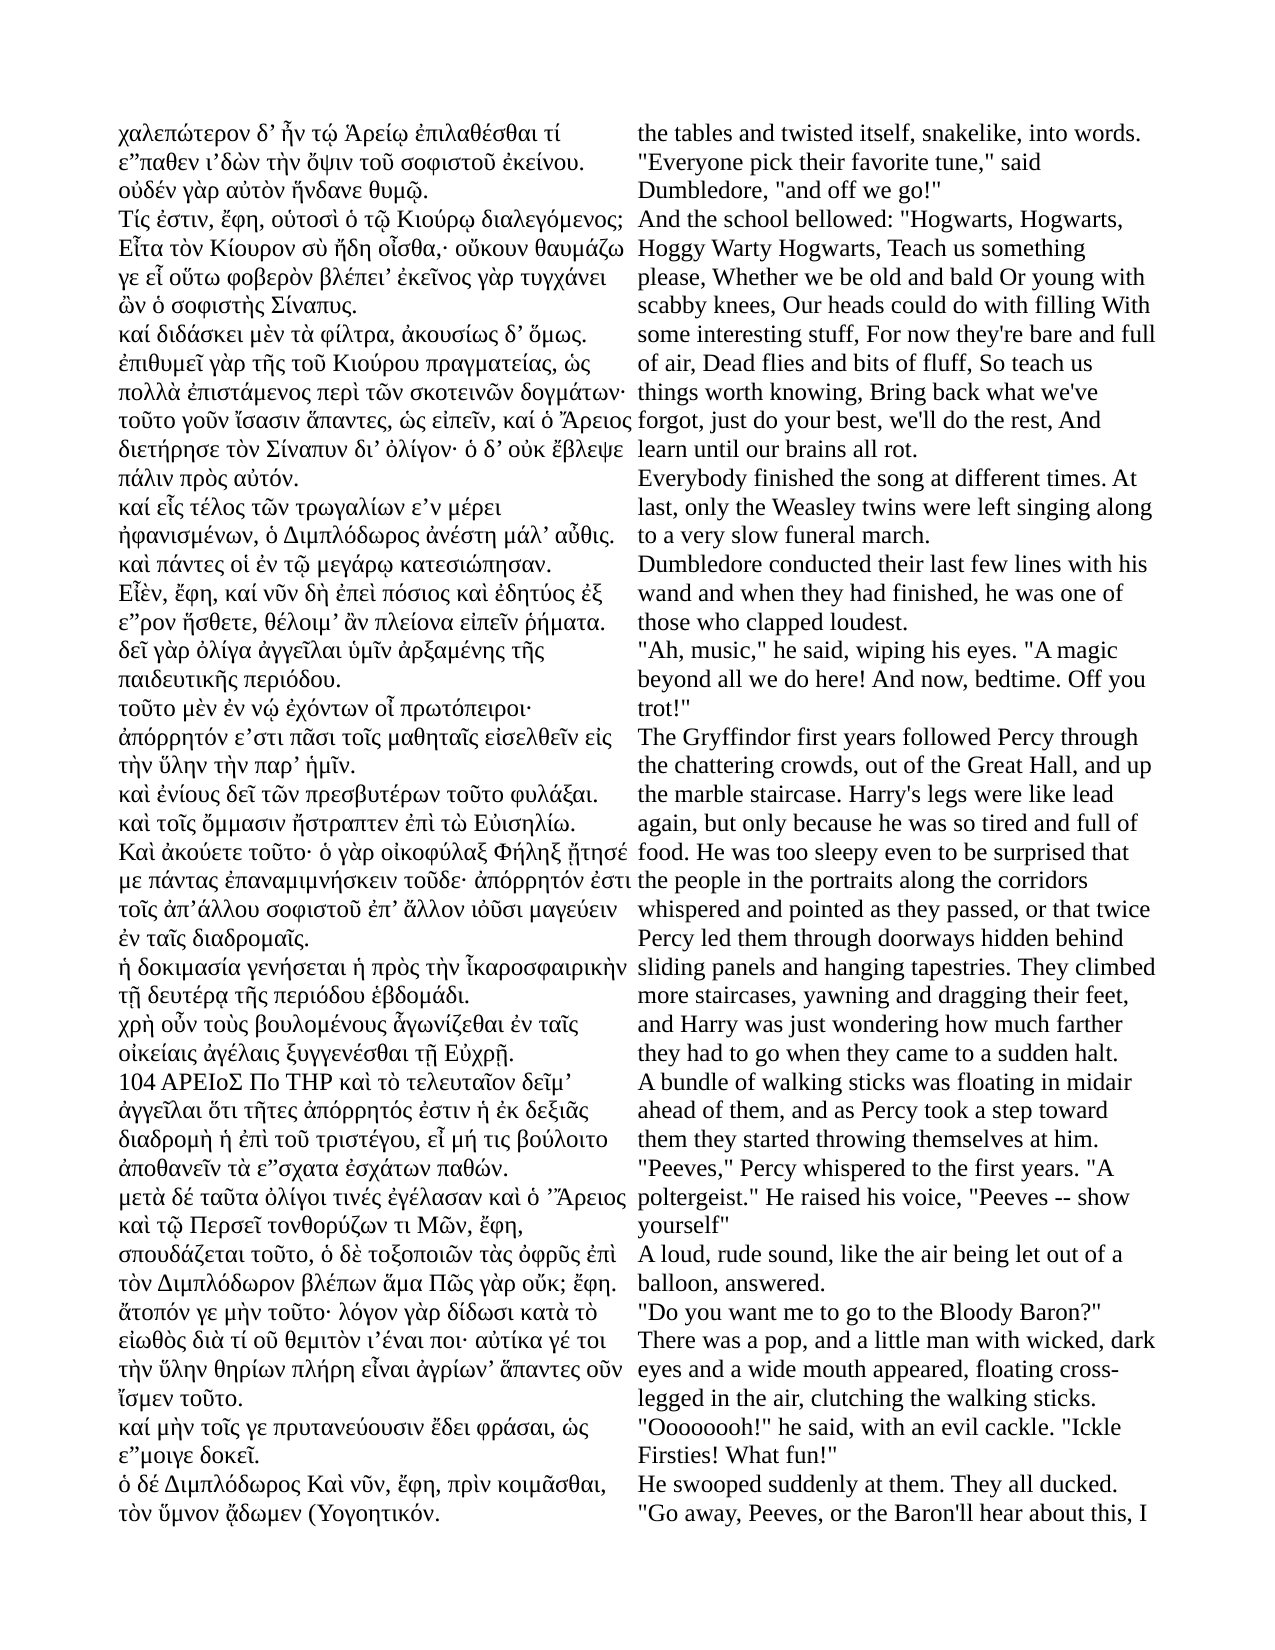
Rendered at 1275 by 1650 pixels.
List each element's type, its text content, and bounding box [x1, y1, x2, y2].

table_cell the tables and twisted itself, snakelike, into words. "Everyone pick their favorite tune," said Dumbledore, "and off we go!" And the school bellowed: "Hogwarts, Hogwarts, Hoggy Warty Hogwarts, Teach us something please, Whether we be old and bald Or young with scabby knees, Our heads could do with filling With some interesting stuff, For now they're bare and full of air, Dead flies and bits of fluff, So teach us things worth knowing, Bring back what we've forgot, just do your best, we'll do the rest, And learn until our brains all rot. Everybody finished the song at different times. At last, only the Weasley twins were left singing along to a very slow funeral march. Dumbledore conducted their last few lines with his wand and when they had finished, he was one of those who clapped loudest. "Ah, music," he said, wiping his eyes. "A magic beyond all we do here! And now, bedtime. Off you trot!" The Gryffindor first years followed Percy through the chattering crowds, out of the Great Hall, and up the marble staircase. Harry's legs were like lead again, but only because he was so tired and full of food. He was too sleepy even to be surprised that the people in the portraits along the corridors whispered and pointed as they passed, or that twice Percy led them through doorways hidden behind sliding panels and hanging tapestries. They climbed more staircases, yawning and dragging their feet, and Harry was just wondering how much farther they had to go when they came to a sudden halt. A bundle of walking sticks was floating in midair ahead of them, and as Percy took a step toward them they started throwing themselves at him. "Peeves," Percy whispered to the first years. "A poltergeist." He raised his voice, "Peeves -- show yourself" A loud, rude sound, like the air being let out of a balloon, answered. "Do you want me to go to the Bloody Baron?" There was a pop, and a little man with wicked, dark eyes and a wide mouth appeared, floating cross- legged in the air, clutching the walking sticks. "Oooooooh!" he said, with an evil cackle. "Ickle Firsties! What fun!" He swooped suddenly at them. They all ducked. "Go away, Peeves, or the Baron'll hear about this, I [638, 118, 1157, 1527]
table_cell χαλεπώτερον δ’ ἦν τῴ Ἁρείῳ ἐπιλαθέσθαι τί ε”παθεν ι’δὼν τὴν ὄψιν τοῦ σοφιστοῦ ἐκείνου. οὐδέν γὰρ αὐτὸν ἥνδανε θυμῷ. Τίς ἐστιν, ἔφη, οὑτοσὶ ὁ τῷ Κιούρῳ διαλεγόμενος; Εἶτα τὸν Κίουρον σὺ ἤδη οἶσθα,· οὔκουν θαυμάζω γε εἷ οὕτω φοβερὸν βλέπει’ ἐκεῖνος γὰρ τυγχάνει ὢν ὁ σοφιστὴς Σίναπυς. καί διδάσκει μὲν τὰ φίλτρα, ἀκουσίως δ’ ὅμως. ἐπιθυμεῖ γὰρ τῆς τοῦ Κιούρου πραγματείας, ὡς πολλὰ ἐπιστάμενος περὶ τῶν σκοτεινῶν δογμάτων· τοῦτο γοῦν ἴσασιν ἅπαντες, ὡς εἰπεῖν, καί ὁ Ἄρειος διετήρησε τὸν Σίναπυν δι’ ὀλίγον· ὁ δ’ οὐκ ἔβλεψε πάλιν πρὸς αὐτόν. καί εἷς τέλος τῶν τρωγαλίων ε’ν μέρει ἠφανισμένων, ὁ Διμπλόδωρος ἀνέστη μάλ’ αὖθις. καὶ πάντες οἱ ἐν τῷ μεγάρῳ κατεσιώπησαν. Εἶὲν, ἔφη, καί νῦν δὴ ἐπεὶ πόσιος καὶ ἐδητύος ἐξ ε”ρον ἥσθετε, θέλοιμ’ ἂν πλείονα εἰπεῖν ῥήματα. δεῖ γὰρ ὀλίγα ἀγγεῖλαι ὑμῖν ἀρξαμένης τῆς παιδευτικῆς περιόδου. τοῦτο μὲν ἐν νῴ ἐχόντων οἶ πρωτόπειροι· ἀπόρρητόν ε’στι πᾶσι τοῖς μαθηταῖς εἰσελθεῖν εἰς τὴν ὕλην τὴν παρ’ ἡμῖν. καὶ ἐνίους δεῖ τῶν πρεσβυτέρων τοῦτο φυλάξαι. καὶ τοῖς ὄμμασιν ἤστραπτεν ἐπὶ τὼ Εὐισηλίω. Καὶ ἀκούετε τοῦτο· ὁ γὰρ οἰκοφύλαξ Φήληξ ᾔτησέ με πάντας ἐπαναμιμνήσκειν τοῦδε· ἀπόρρητόν ἐστι τοῖς ἀπ’άλλου σοφιστοῦ ἐπ’ ἄλλον ιὀῦσι μαγεύειν ἐν ταῖς διαδρομαῖς. ἡ δοκιμασία γενήσεται ἡ πρὸς τὴν ἷκαροσφαιρικὴν τῇ δευτέρᾳ τῆς περιόδου ἑβδομάδι. χρὴ οὖν τοὺς βουλομένους ἇγωνίζεθαι ἐν ταῖς οἰκείαις ἀγέλαις ξυγγενέσθαι τῇ Εὐχρῇ. 104 ΑΡΕΙοΣ Πο ΤΗΡ καὶ τὸ τελευταῖον δεῖμ’ ἀγγεῖλαι ὅτι τῆτες ἀπόρρητός ἐστιν ἡ ἐκ δεξιᾶς διαδρομὴ ἡ ἐπὶ τοῦ τριστέγου, εἶ μή τις βούλοιτο ἀποθανεῖν τὰ ε”σχατα ἐσχάτων παθών. μετὰ δέ ταῦτα ὀλίγοι τινές ἐγέλασαν καὶ ὁ ’Ἄρειος καὶ τῷ Περσεῖ τονθορύζων τι Μῶν, ἔφη, σπουδάζεται τοῦτο, ὁ δὲ τοξοποιῶν τὰς ὀφρῦς ἐπὶ τὸν Διμπλόδωρον βλέπων ἅμα Πῶς γὰρ οὔκ; ἔφη. ἄτοπόν γε μὴν τοῦτο· λόγον γὰρ δίδωσι κατὰ τὸ εἰωθὸς διὰ τί οῦ θεμιτὸν ι’έναι ποι· αὐτίκα γέ τοι τὴν ὕλην θηρίων πλήρη εἶναι ἀγρίων’ ἅπαντες οῦν ἴσμεν τοῦτο. καί μὴν τοῖς γε πρυτανεύουσιν ἔδει φράσαι, ὡς ε”μοιγε δοκεῖ. ὁ δέ Διμπλόδωρος Καὶ νῦν, ἔφη, πρὶν κοιμᾶσθαι, τὸν ὕμνον ᾄδωμεν (Υογοητικόν. [118, 118, 637, 1527]
